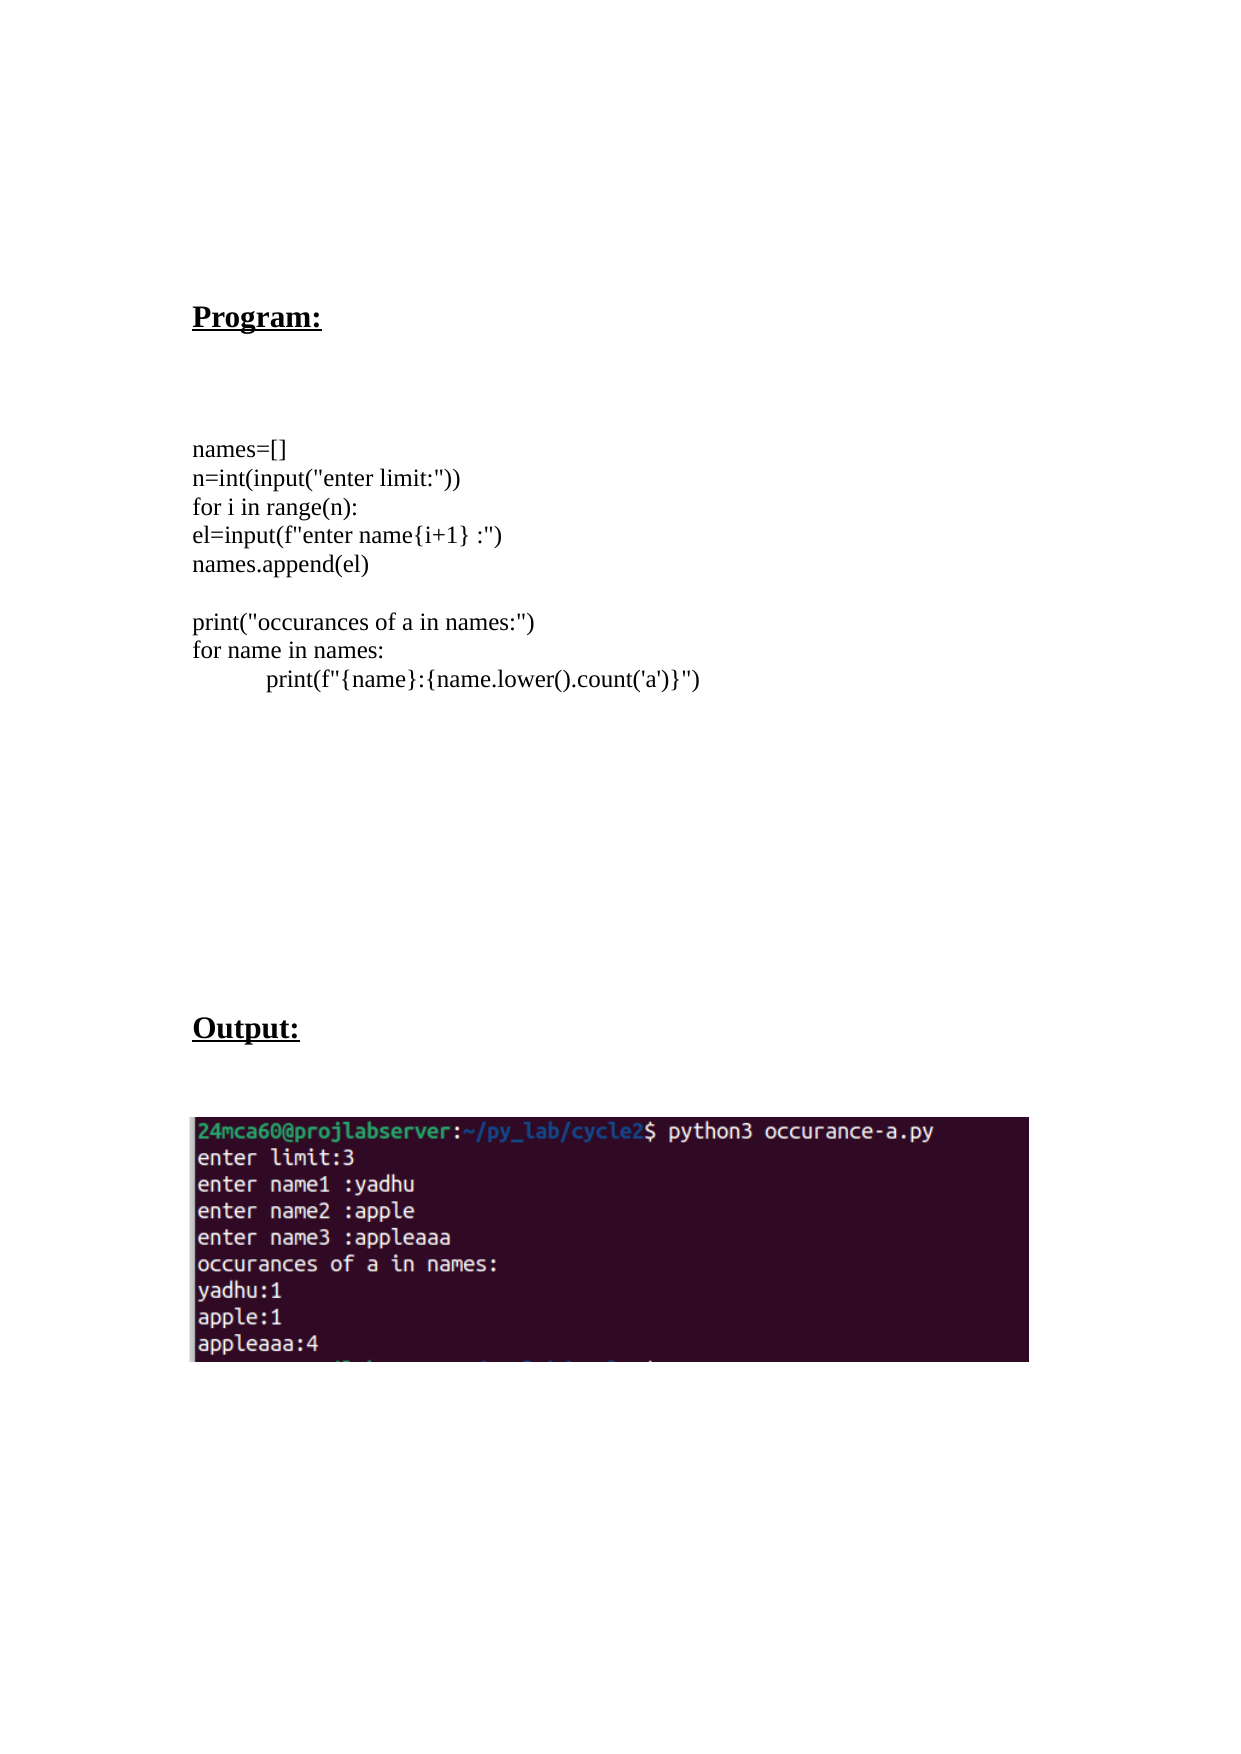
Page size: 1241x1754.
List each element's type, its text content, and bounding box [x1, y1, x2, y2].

text Output: [118, 1009, 1122, 1045]
text names.append(el) [118, 549, 1122, 578]
text n=int(input("enter limit:")) [118, 463, 1122, 492]
text for name in names: [118, 636, 1122, 664]
text el=input(f"enter name{i+1} :") [118, 521, 1122, 549]
text print("occurances of a in names:") [118, 607, 1122, 636]
text for i in range(n): [118, 492, 1122, 521]
text print(f"{name}:{name.lower().count('a')}") [118, 664, 1122, 693]
text names=[] [118, 434, 1122, 463]
picture [189, 1117, 1029, 1362]
text Program: [118, 298, 1122, 334]
